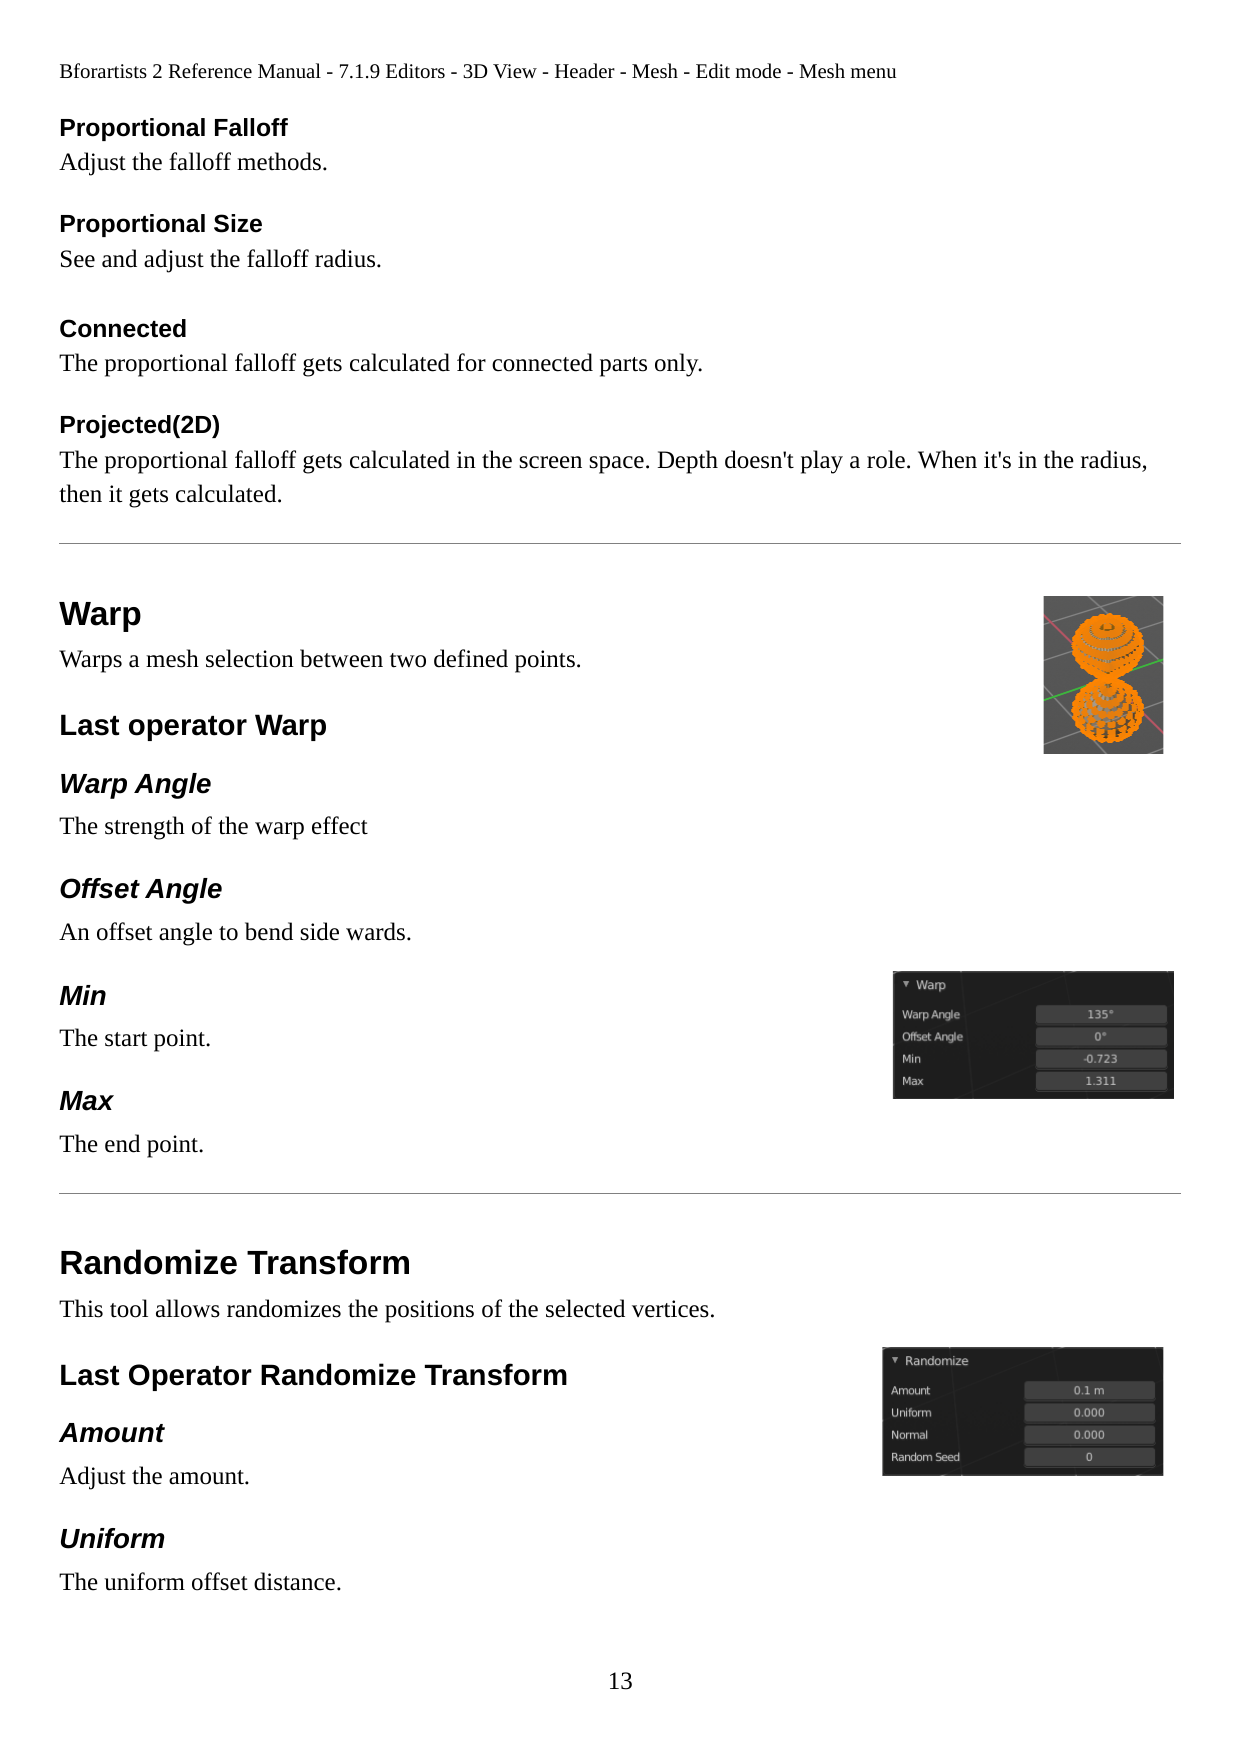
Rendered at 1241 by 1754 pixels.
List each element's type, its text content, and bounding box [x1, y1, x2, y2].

subtitle Last operator Warp [59, 708, 1043, 742]
subtitle [1174, 979, 1181, 1011]
text The strength of the warp effect [59, 811, 1181, 840]
text Warps a mesh selection between two defined points. [59, 644, 1043, 673]
subtitle Randomize Transform [59, 1243, 1181, 1282]
text The uniform offset distance. [59, 1567, 1181, 1596]
text Adjust the amount. [59, 1461, 1181, 1490]
text An offset angle to bend side wards. [59, 917, 1181, 946]
subtitle Max [59, 1085, 1181, 1117]
text The end point. [59, 1129, 1181, 1158]
subtitle Proportional Falloff [59, 113, 1181, 141]
subtitle Proportional Size [59, 209, 1181, 237]
subtitle [1164, 708, 1181, 742]
subtitle Amount [59, 1417, 882, 1449]
subtitle Min [59, 979, 892, 1011]
subtitle Projected(2D) [59, 410, 1181, 439]
picture [882, 1347, 1164, 1476]
text The proportional falloff gets calculated for connected parts only. [59, 348, 1181, 377]
text The start point. [59, 1023, 892, 1052]
subtitle Uniform [59, 1523, 1181, 1554]
subtitle Offset Angle [59, 873, 1181, 905]
picture [1043, 596, 1164, 754]
text See and adjust the falloff radius. [59, 244, 1181, 272]
text This tool allows randomizes the positions of the selected vertices. [59, 1294, 1181, 1323]
subtitle [1164, 1417, 1181, 1449]
subtitle Warp Angle [59, 767, 1181, 799]
text The proportional falloff gets calculated in the screen space. Depth doesn't play a role. When it's in the radius, then it gets calculated. [59, 445, 1181, 508]
subtitle Warp [59, 593, 1181, 632]
subtitle Connected [59, 314, 1181, 342]
subtitle Last Operator Randomize Transform [59, 1358, 882, 1392]
text Adjust the falloff methods. [59, 147, 1181, 176]
picture [892, 971, 1174, 1099]
